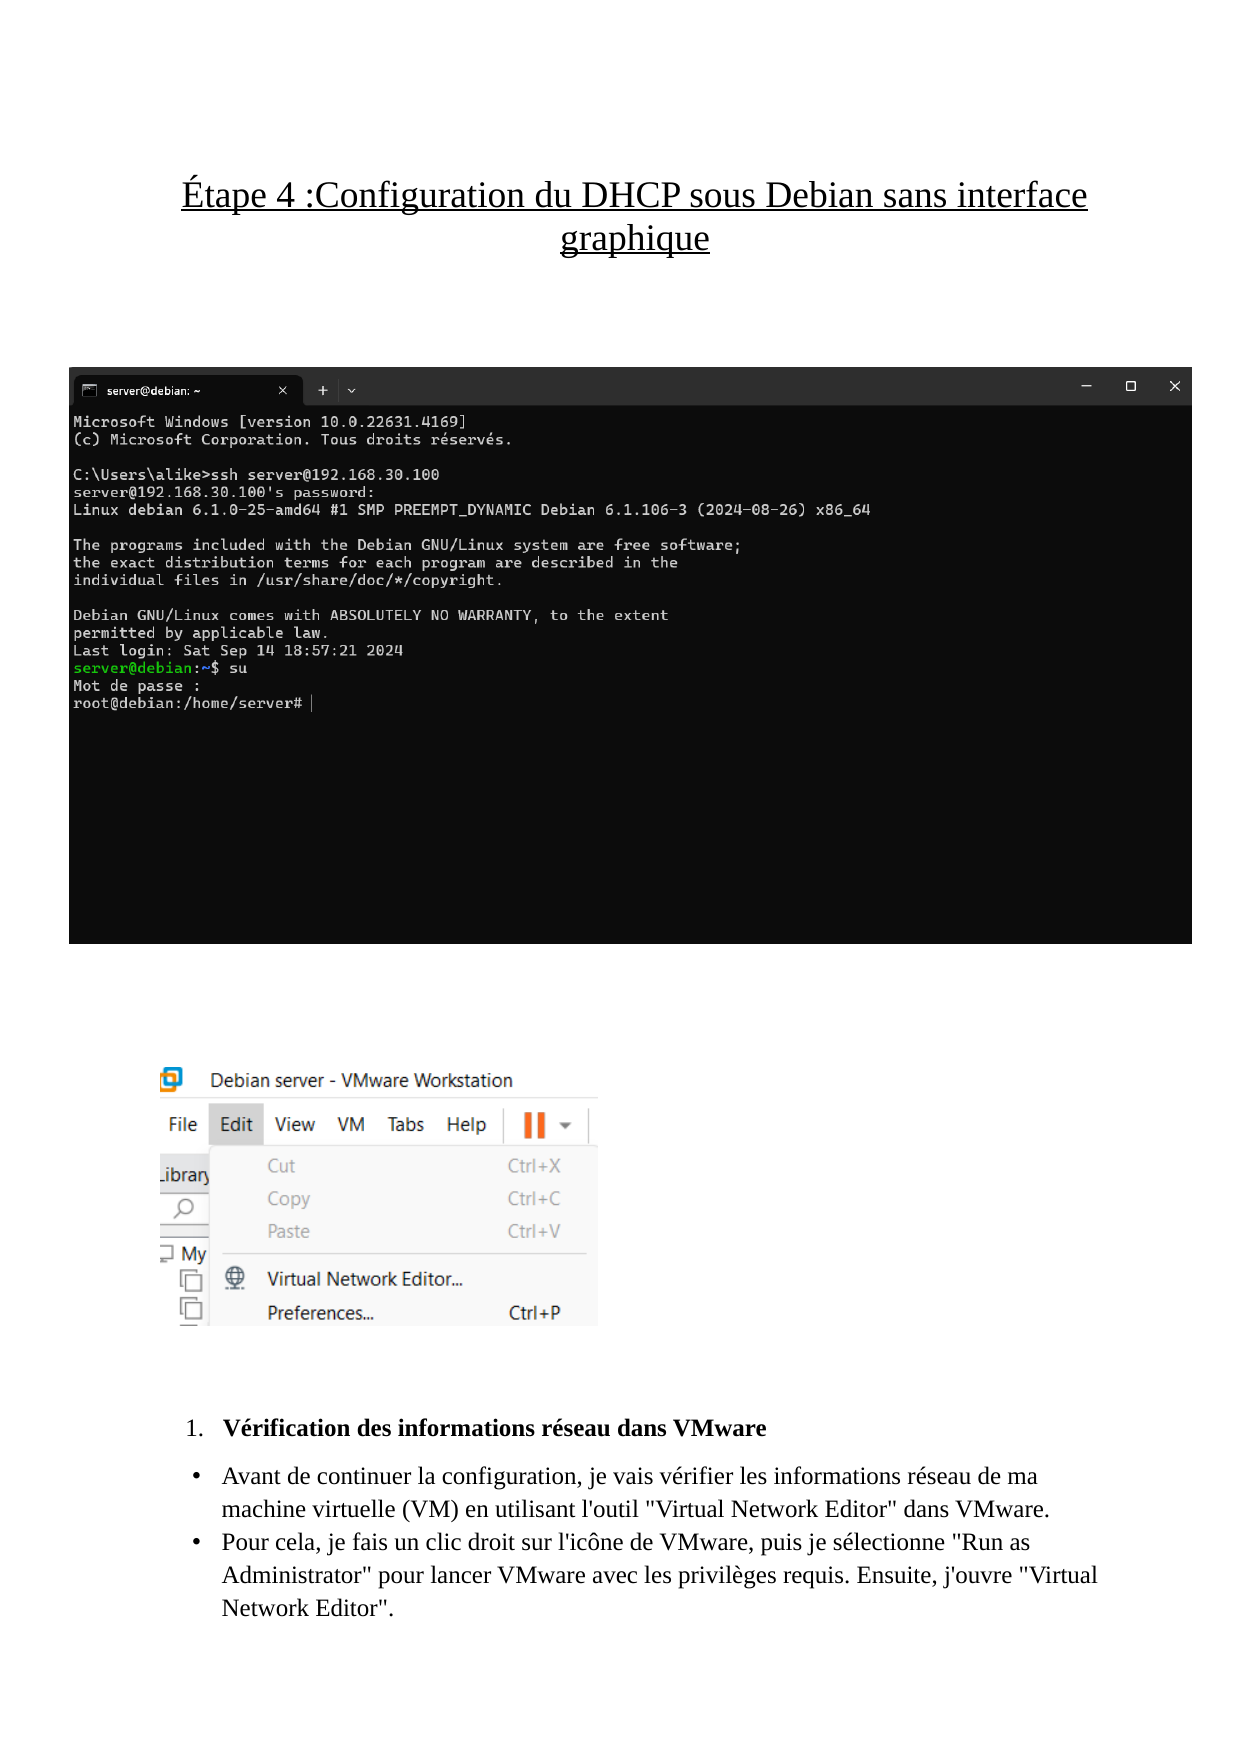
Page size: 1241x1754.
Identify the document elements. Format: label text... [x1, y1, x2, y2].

picture [69, 367, 1192, 944]
list Pour cela, je fais un clic droit sur l'icône de VMware, puis je sélectionne "Run as Administrator" pour lancer VMware avec les privilèges requis. Ensuite, j'ouvre "Virtual Network Editor". [192, 1527, 1122, 1622]
list Avant de continuer la configuration, je vais vérifier les informations réseau de ma machine virtuelle (VM) en utilisant l'outil "Virtual Network Editor" dans VMware. [192, 1461, 1122, 1523]
subtitle Étape 4 :Configuration du DHCP sous Debian sans interface graphique [148, 172, 1122, 258]
list Vérification des informations réseau dans VMware [185, 1413, 1122, 1442]
picture [160, 1067, 598, 1326]
